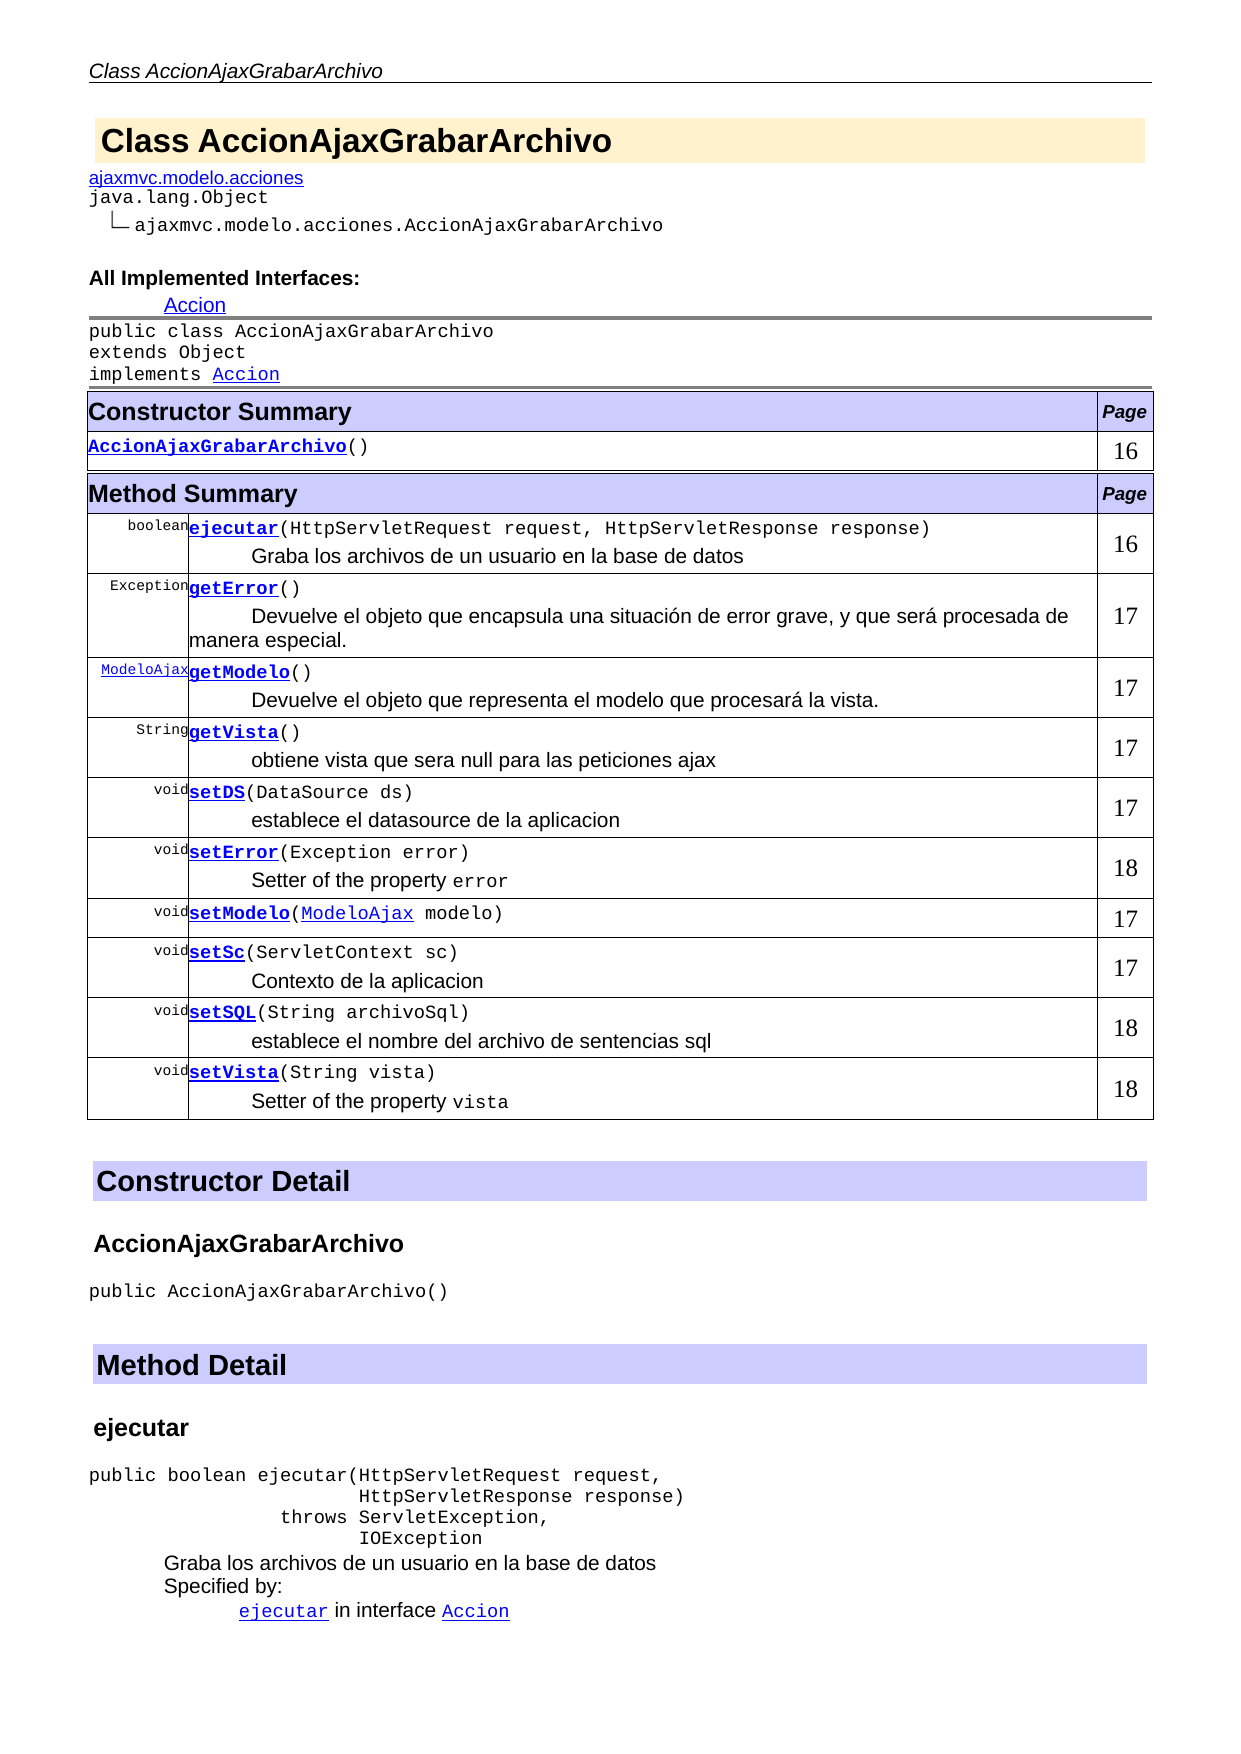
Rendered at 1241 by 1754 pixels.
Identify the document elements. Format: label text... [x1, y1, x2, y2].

table_cell setSQL(String archivoSql) establece el nombre del archivo de sentencias sql [189, 998, 1097, 1057]
table_cell 17 [1098, 899, 1153, 937]
text Accion [163, 292, 1152, 316]
text Specified by: [163, 1574, 1152, 1598]
table_cell 17 [1098, 998, 1153, 1057]
table_cell ModeloAjax [88, 658, 188, 717]
table_cell 16 [1098, 432, 1153, 470]
table_cell void [88, 938, 188, 997]
table_cell void [88, 998, 188, 1057]
table_cell boolean [88, 514, 188, 573]
table_cell setDS(DataSource ds) establece el datasource de la aplicacion [189, 778, 1097, 837]
table_header Constructor Summary [88, 392, 1097, 431]
text ajaxmvc.modelo.acciones.AccionAjaxGrabarArchivo [88, 209, 1152, 237]
table_cell 17 [1098, 938, 1153, 997]
table_cell void [88, 838, 188, 898]
table_cell getVista() obtiene vista que sera null para las peticiones ajax [189, 718, 1097, 777]
table_cell ejecutar(HttpServletRequest request, HttpServletResponse response) Graba los archivos de un usuario en la base de datos [189, 514, 1097, 573]
table_cell 18 [1098, 838, 1153, 898]
table_cell void [88, 778, 188, 837]
text public AccionAjaxGrabarArchivo() [88, 1282, 1152, 1303]
subtitle Constructor Detail [94, 1162, 1146, 1199]
subtitle All Implemented Interfaces: [88, 266, 1152, 290]
table_cell setError(Exception error) Setter of the property error [189, 838, 1097, 898]
table_cell getModelo() Devuelve el objeto que representa el modelo que procesará la vista. [189, 658, 1097, 717]
table_header Page [1098, 392, 1153, 431]
table_header Page [1098, 474, 1153, 513]
text implements Accion [88, 364, 1152, 386]
picture [111, 209, 135, 232]
table_cell setSc(ServletContext sc) Contexto de la aplicacion [189, 938, 1097, 997]
table_header Method Summary [88, 474, 1097, 513]
subtitle Class AccionAjaxGrabarArchivo [96, 120, 1144, 162]
table_cell void [88, 899, 188, 937]
table_cell setVista(String vista) Setter of the property vista [189, 1058, 1097, 1118]
table_cell getError() Devuelve el objeto que encapsula una situación de error grave, y que será procesada de manera especial. [189, 574, 1097, 657]
subtitle Method Detail [94, 1345, 1146, 1383]
table_cell 16 [1098, 514, 1153, 573]
text ajaxmvc.modelo.acciones [88, 167, 1152, 188]
text extends Object [88, 343, 1152, 364]
table_cell AccionAjaxGrabarArchivo() [88, 432, 1097, 470]
table_cell 17 [1098, 658, 1153, 717]
subtitle ejecutar [93, 1412, 1147, 1441]
table_cell String [88, 718, 188, 777]
text java.lang.Object [88, 188, 1152, 209]
table_cell setModelo(ModeloAjax modelo) [189, 899, 1097, 937]
table_cell 17 [1098, 718, 1153, 777]
text public class AccionAjaxGrabarArchivo [88, 322, 1152, 343]
text public boolean ejecutar(HttpServletRequest request, HttpServletResponse response) throws ServletException, IOException [88, 1465, 1152, 1550]
table_cell 17 [1098, 778, 1153, 837]
text ejecutar in interface Accion [238, 1598, 1152, 1623]
table_cell 18 [1098, 1058, 1153, 1118]
subtitle AccionAjaxGrabarArchivo [93, 1229, 1147, 1258]
table_cell 17 [1098, 574, 1153, 657]
table_cell Exception [88, 574, 188, 657]
table_cell void [88, 1058, 188, 1118]
text Graba los archivos de un usuario en la base de datos [163, 1550, 1152, 1574]
